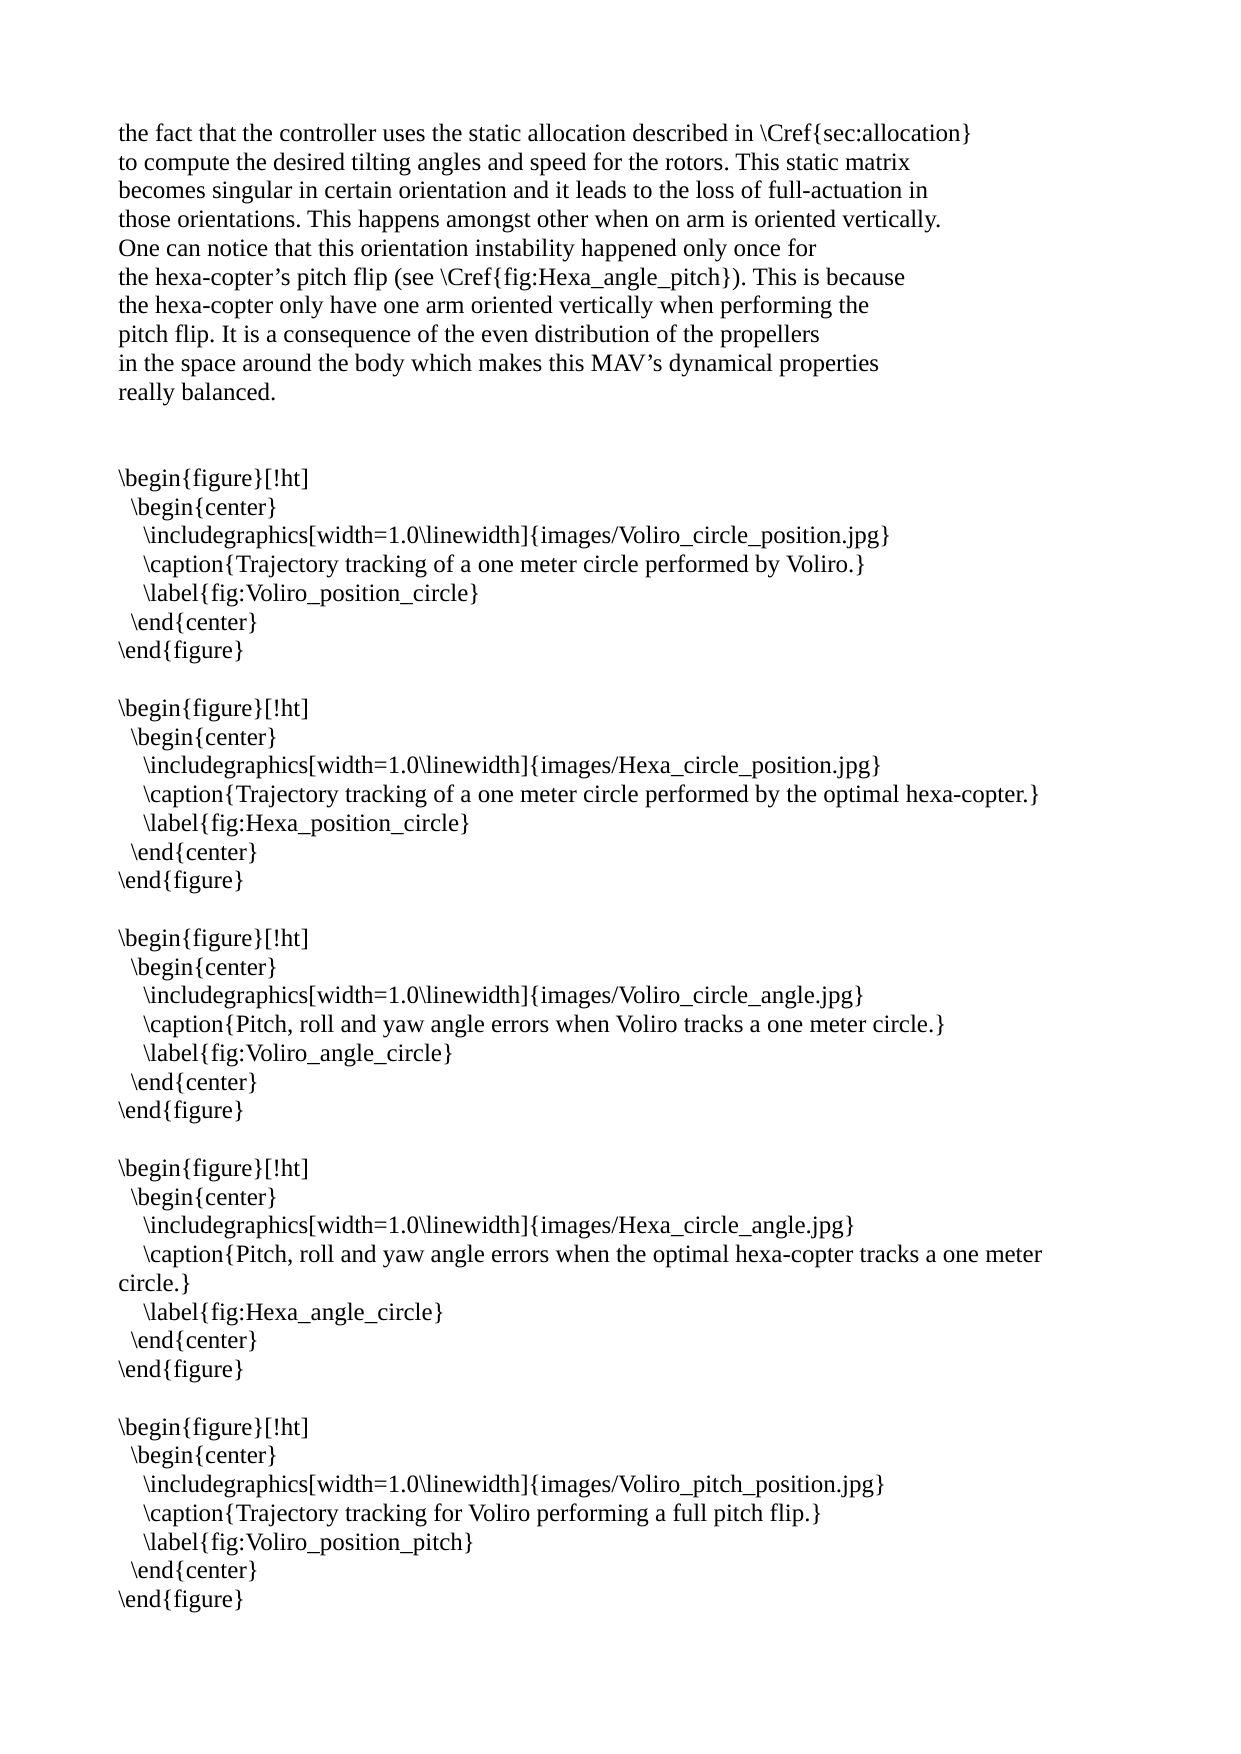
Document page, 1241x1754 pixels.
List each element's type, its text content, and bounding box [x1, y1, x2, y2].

text \begin{center} [118, 1182, 1122, 1211]
text becomes singular in certain orientation and it leads to the loss of full-actuation in [118, 176, 1122, 204]
text \begin{center} [118, 952, 1122, 981]
text \end{figure} [118, 636, 1122, 664]
text those orientations. This happens amongst other when on arm is oriented vertically. [118, 204, 1122, 233]
text \end{center} [118, 607, 1122, 636]
text \includegraphics[width=1.0\linewidth]{images/Voliro_pitch_position.jpg} [118, 1469, 1122, 1498]
text \caption{Trajectory tracking of a one meter circle performed by the optimal hexa-copter.} [118, 779, 1122, 808]
text One can notice that this orientation instability happened only once for [118, 233, 1122, 262]
text to compute the desired tilting angles and speed for the rotors. This static matrix [118, 147, 1122, 176]
text \end{center} [118, 1326, 1122, 1354]
text \end{figure} [118, 1096, 1122, 1124]
text \label{fig:Hexa_position_circle} [118, 808, 1122, 837]
text in the space around the body which makes this MAV’s dynamical properties [118, 348, 1122, 377]
text \begin{figure}[!ht] [118, 463, 1122, 492]
text \begin{center} [118, 1441, 1122, 1469]
text \includegraphics[width=1.0\linewidth]{images/Voliro_circle_angle.jpg} [118, 981, 1122, 1009]
text \label{fig:Voliro_position_pitch} [118, 1527, 1122, 1556]
text \caption{Pitch, roll and yaw angle errors when the optimal hexa-copter tracks a one meter circle.} [118, 1239, 1122, 1297]
text really balanced. [118, 377, 1122, 406]
text \includegraphics[width=1.0\linewidth]{images/Hexa_circle_position.jpg} [118, 751, 1122, 779]
text \end{center} [118, 1067, 1122, 1096]
text \begin{figure}[!ht] [118, 1153, 1122, 1182]
text \begin{figure}[!ht] [118, 693, 1122, 722]
text \end{figure} [118, 1584, 1122, 1613]
text \includegraphics[width=1.0\linewidth]{images/Voliro_circle_position.jpg} [118, 521, 1122, 549]
text \begin{center} [118, 492, 1122, 521]
text the hexa-copter only have one arm oriented vertically when performing the [118, 291, 1122, 319]
text \caption{Trajectory tracking for Voliro performing a full pitch flip.} [118, 1498, 1122, 1527]
text pitch flip. It is a consequence of the even distribution of the propellers [118, 319, 1122, 348]
text \includegraphics[width=1.0\linewidth]{images/Hexa_circle_angle.jpg} [118, 1211, 1122, 1239]
text \caption{Pitch, roll and yaw angle errors when Voliro tracks a one meter circle.} [118, 1009, 1122, 1038]
text \label{fig:Hexa_angle_circle} [118, 1297, 1122, 1326]
text \begin{figure}[!ht] [118, 923, 1122, 952]
text \label{fig:Voliro_position_circle} [118, 578, 1122, 607]
text the hexa-copter’s pitch flip (see \Cref{fig:Hexa_angle_pitch}). This is because [118, 262, 1122, 291]
text the fact that the controller uses the static allocation described in \Cref{sec:allocation} [118, 118, 1122, 147]
text \end{figure} [118, 1354, 1122, 1383]
text \caption{Trajectory tracking of a one meter circle performed by Voliro.} [118, 549, 1122, 578]
text \label{fig:Voliro_angle_circle} [118, 1038, 1122, 1067]
text \end{center} [118, 1556, 1122, 1584]
text \begin{figure}[!ht] [118, 1412, 1122, 1441]
text \end{center} [118, 837, 1122, 866]
text \end{figure} [118, 866, 1122, 894]
text \begin{center} [118, 722, 1122, 751]
